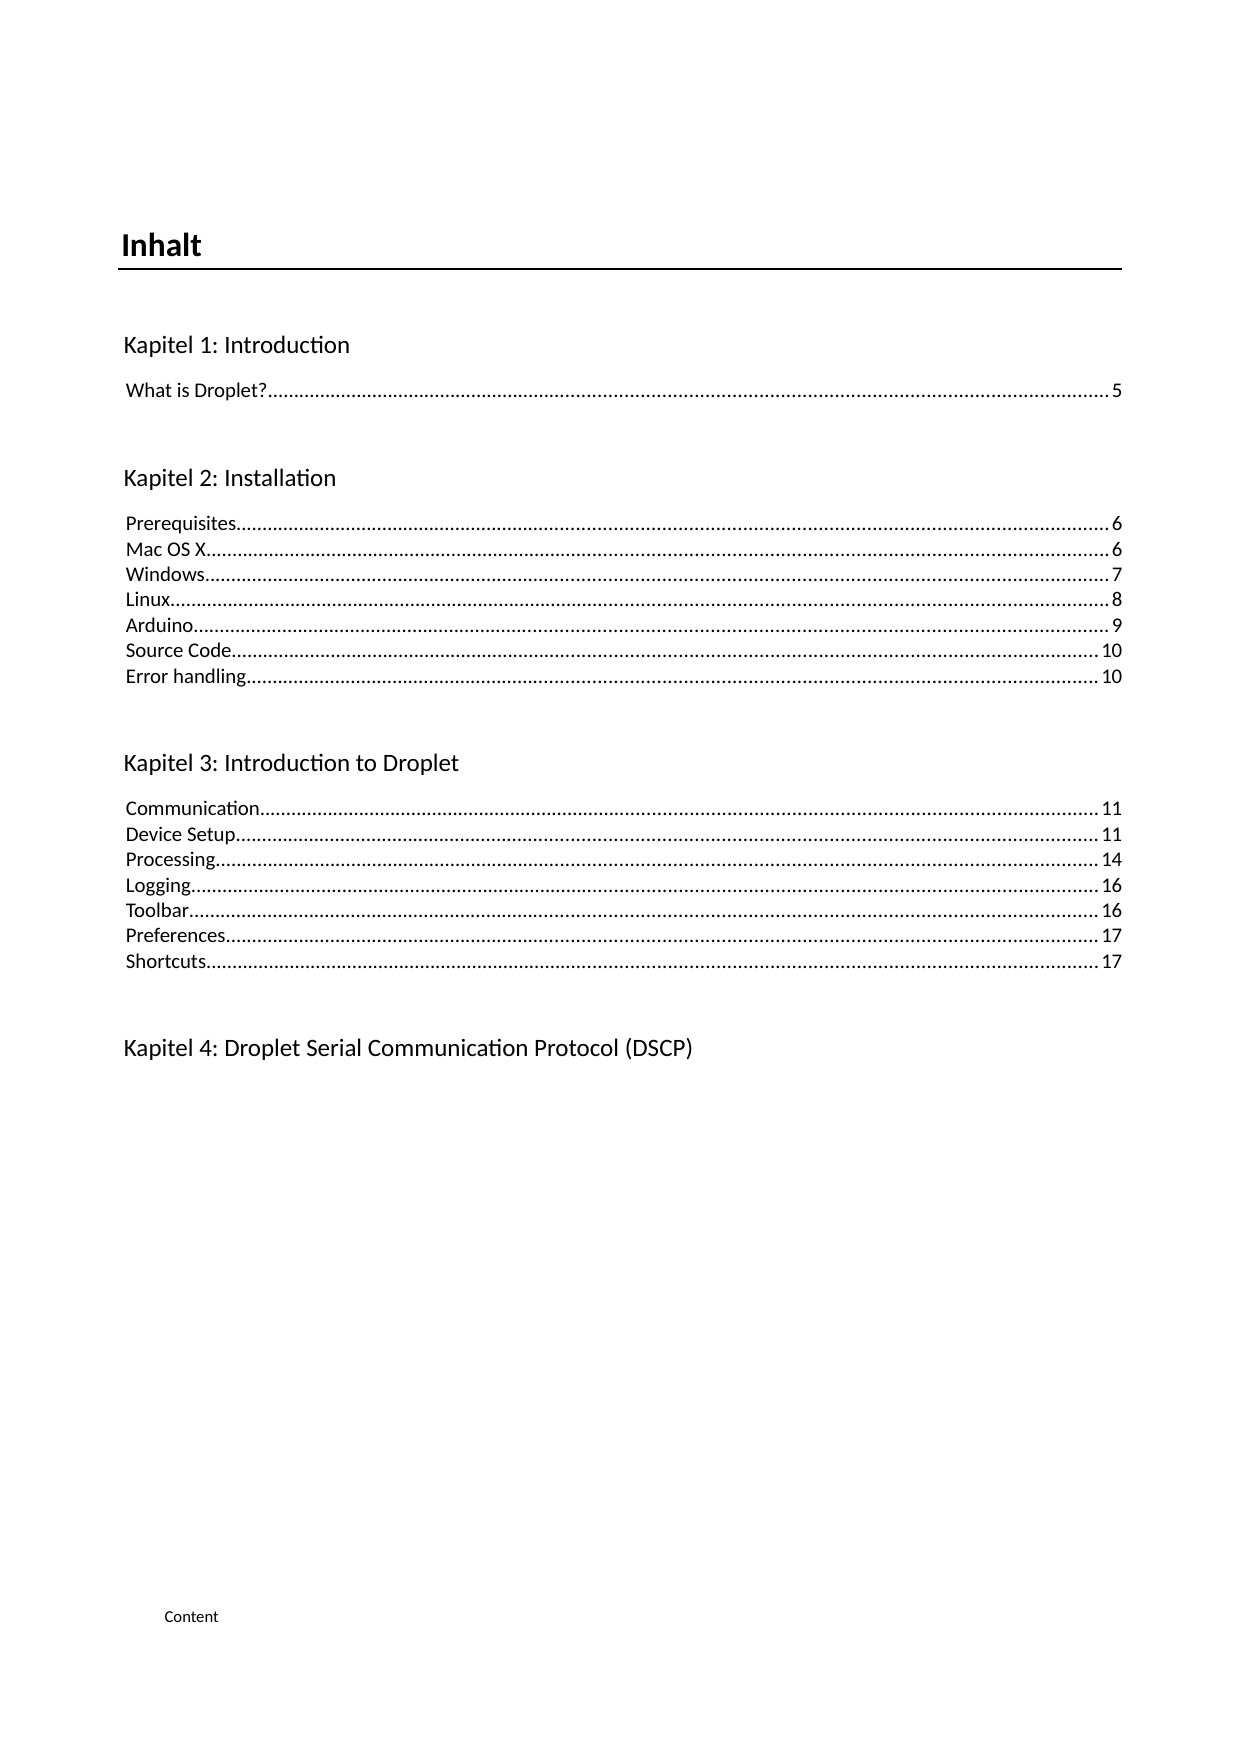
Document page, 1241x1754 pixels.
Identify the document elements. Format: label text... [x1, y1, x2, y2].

text Processing 14 [121, 846, 1122, 872]
text Communication 11 [121, 796, 1122, 821]
text Preferences 17 [121, 923, 1122, 948]
text Prerequisites 6 [121, 510, 1122, 536]
text Error handling 10 [121, 663, 1122, 688]
text Logging 16 [121, 872, 1122, 897]
text Kapitel 3: Introduction to Droplet [118, 747, 1122, 778]
text Linux 8 [121, 587, 1122, 612]
text Toolbar 16 [121, 897, 1122, 923]
text Shortcuts 17 [121, 948, 1122, 973]
text Arduino 9 [121, 612, 1122, 637]
text Source Code 10 [121, 637, 1122, 663]
text Device Setup 11 [121, 821, 1122, 846]
text Kapitel 4: Droplet Serial Communication Protocol (DSCP) [118, 1032, 1122, 1063]
text Kapitel 1: Introduction [118, 329, 1122, 360]
text Windows 7 [121, 561, 1122, 587]
text What is Droplet? 5 [121, 378, 1122, 403]
text Kapitel 2: Installation [118, 462, 1122, 493]
subtitle Inhalt [118, 221, 1122, 268]
text Mac OS X 6 [121, 536, 1122, 561]
